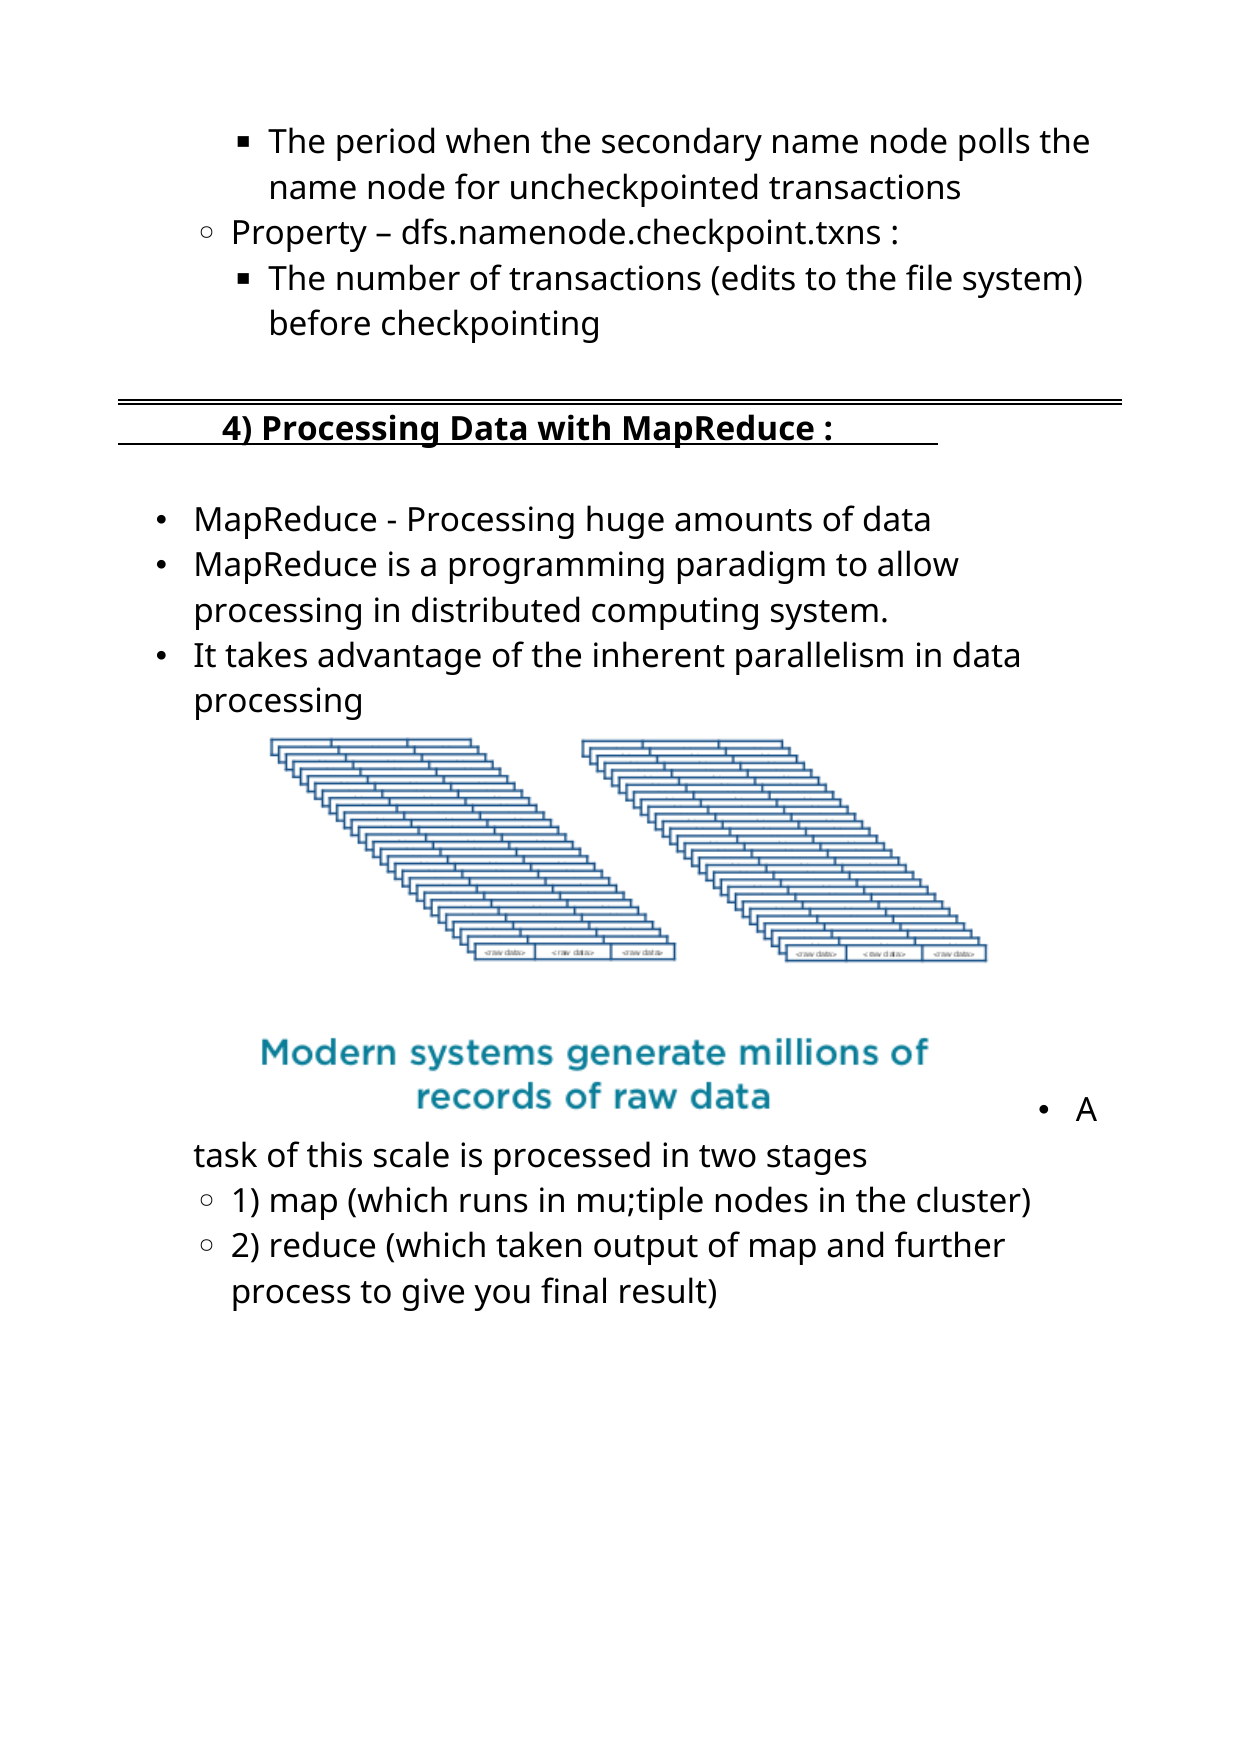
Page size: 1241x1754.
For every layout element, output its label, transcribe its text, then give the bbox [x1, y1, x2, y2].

picture [239, 722, 1001, 1123]
list MapReduce - Processing huge amounts of data [156, 496, 1122, 541]
list It takes advantage of the inherent parallelism in data processing [156, 632, 1122, 723]
list 2) reduce (which taken output of map and further process to give you final result) [193, 1222, 1122, 1313]
list The number of transactions (edits to the file system) before checkpointing [231, 254, 1122, 345]
list Property – dfs.namenode.checkpoint.txns : [193, 209, 1122, 254]
list A task of this scale is processed in two stages [156, 1086, 1122, 1177]
list 1) map (which runs in mu;tiple nodes in the cluster) [193, 1177, 1122, 1222]
list The period when the secondary name node polls the name node for uncheckpointed transactions [231, 118, 1122, 209]
text 4) Processing Data with MapReduce : [118, 405, 1122, 450]
list MapReduce is a programming paradigm to allow processing in distributed computing system. [156, 541, 1122, 632]
